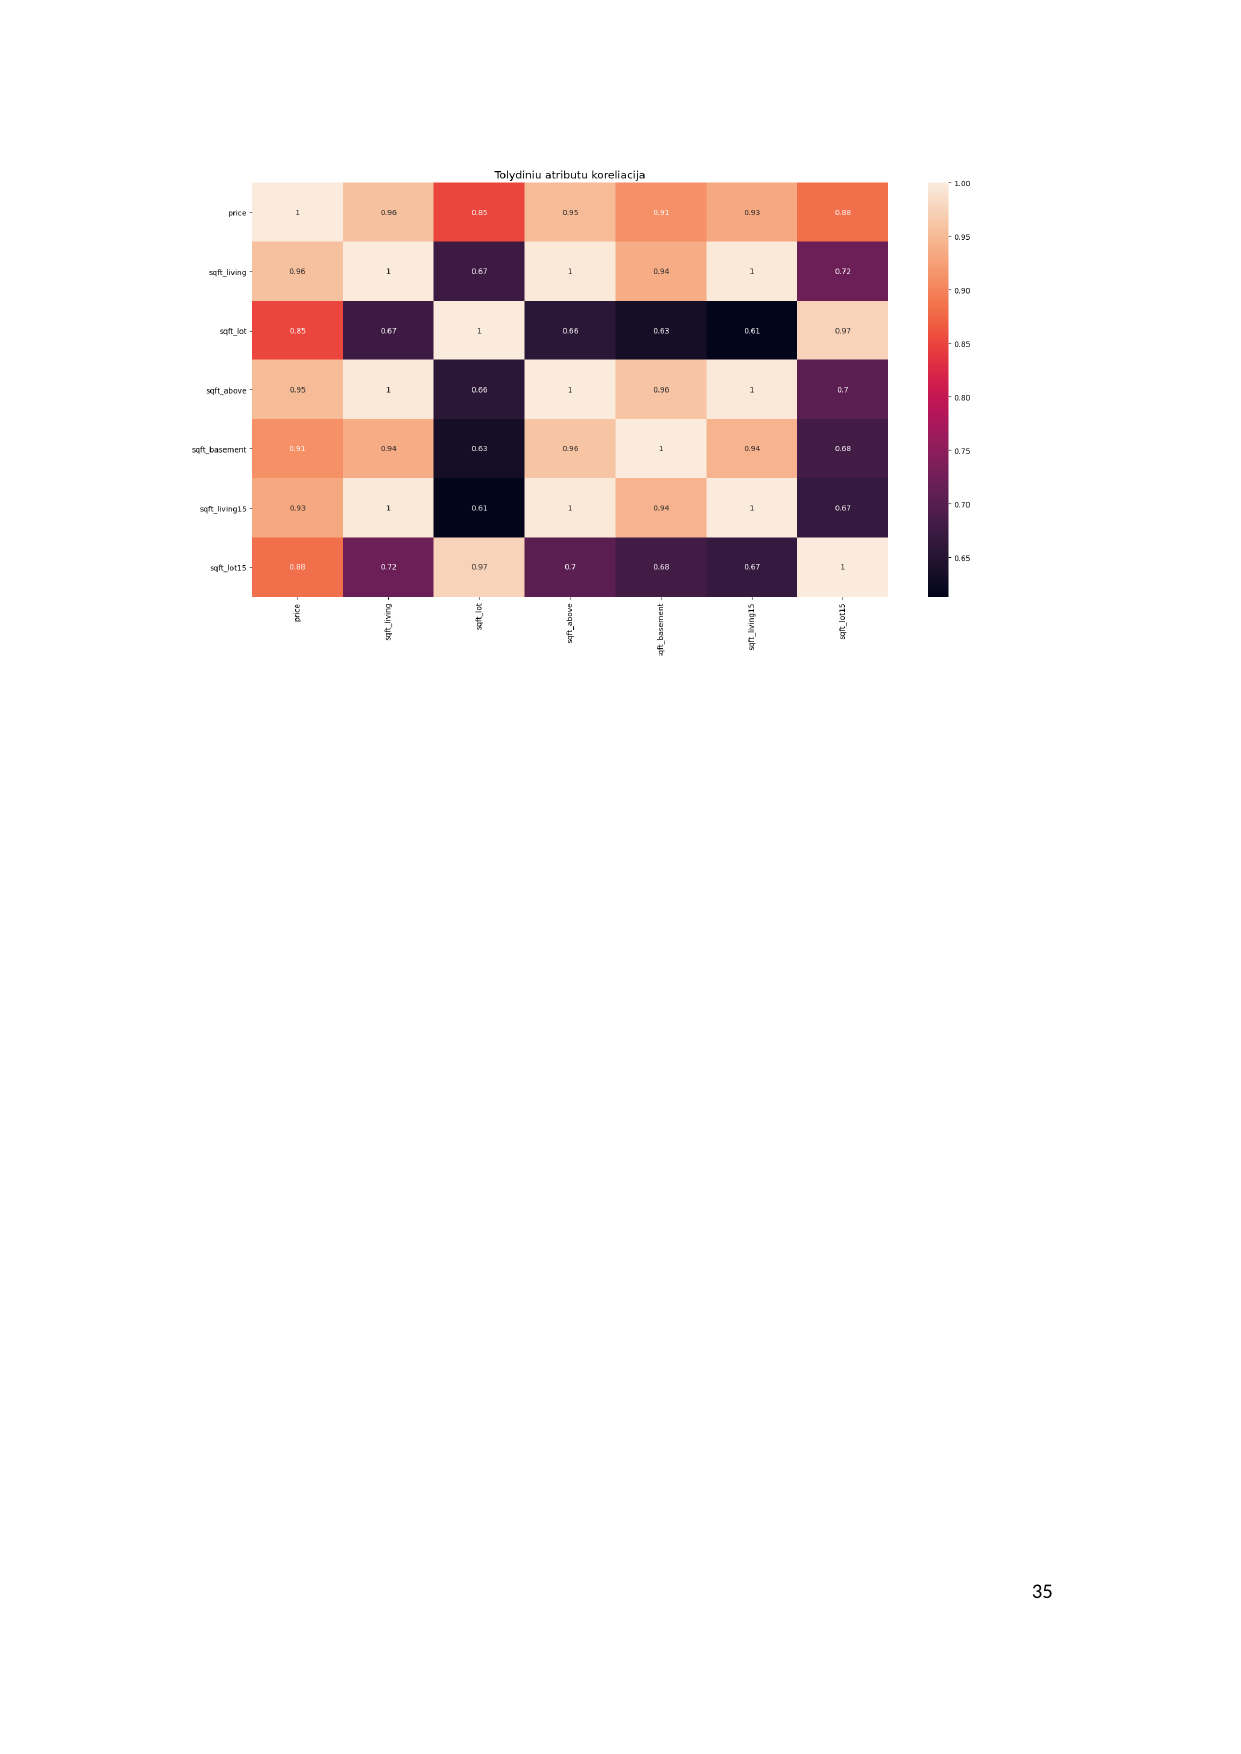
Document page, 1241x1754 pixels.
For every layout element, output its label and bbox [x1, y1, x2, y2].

picture [187, 150, 1053, 656]
